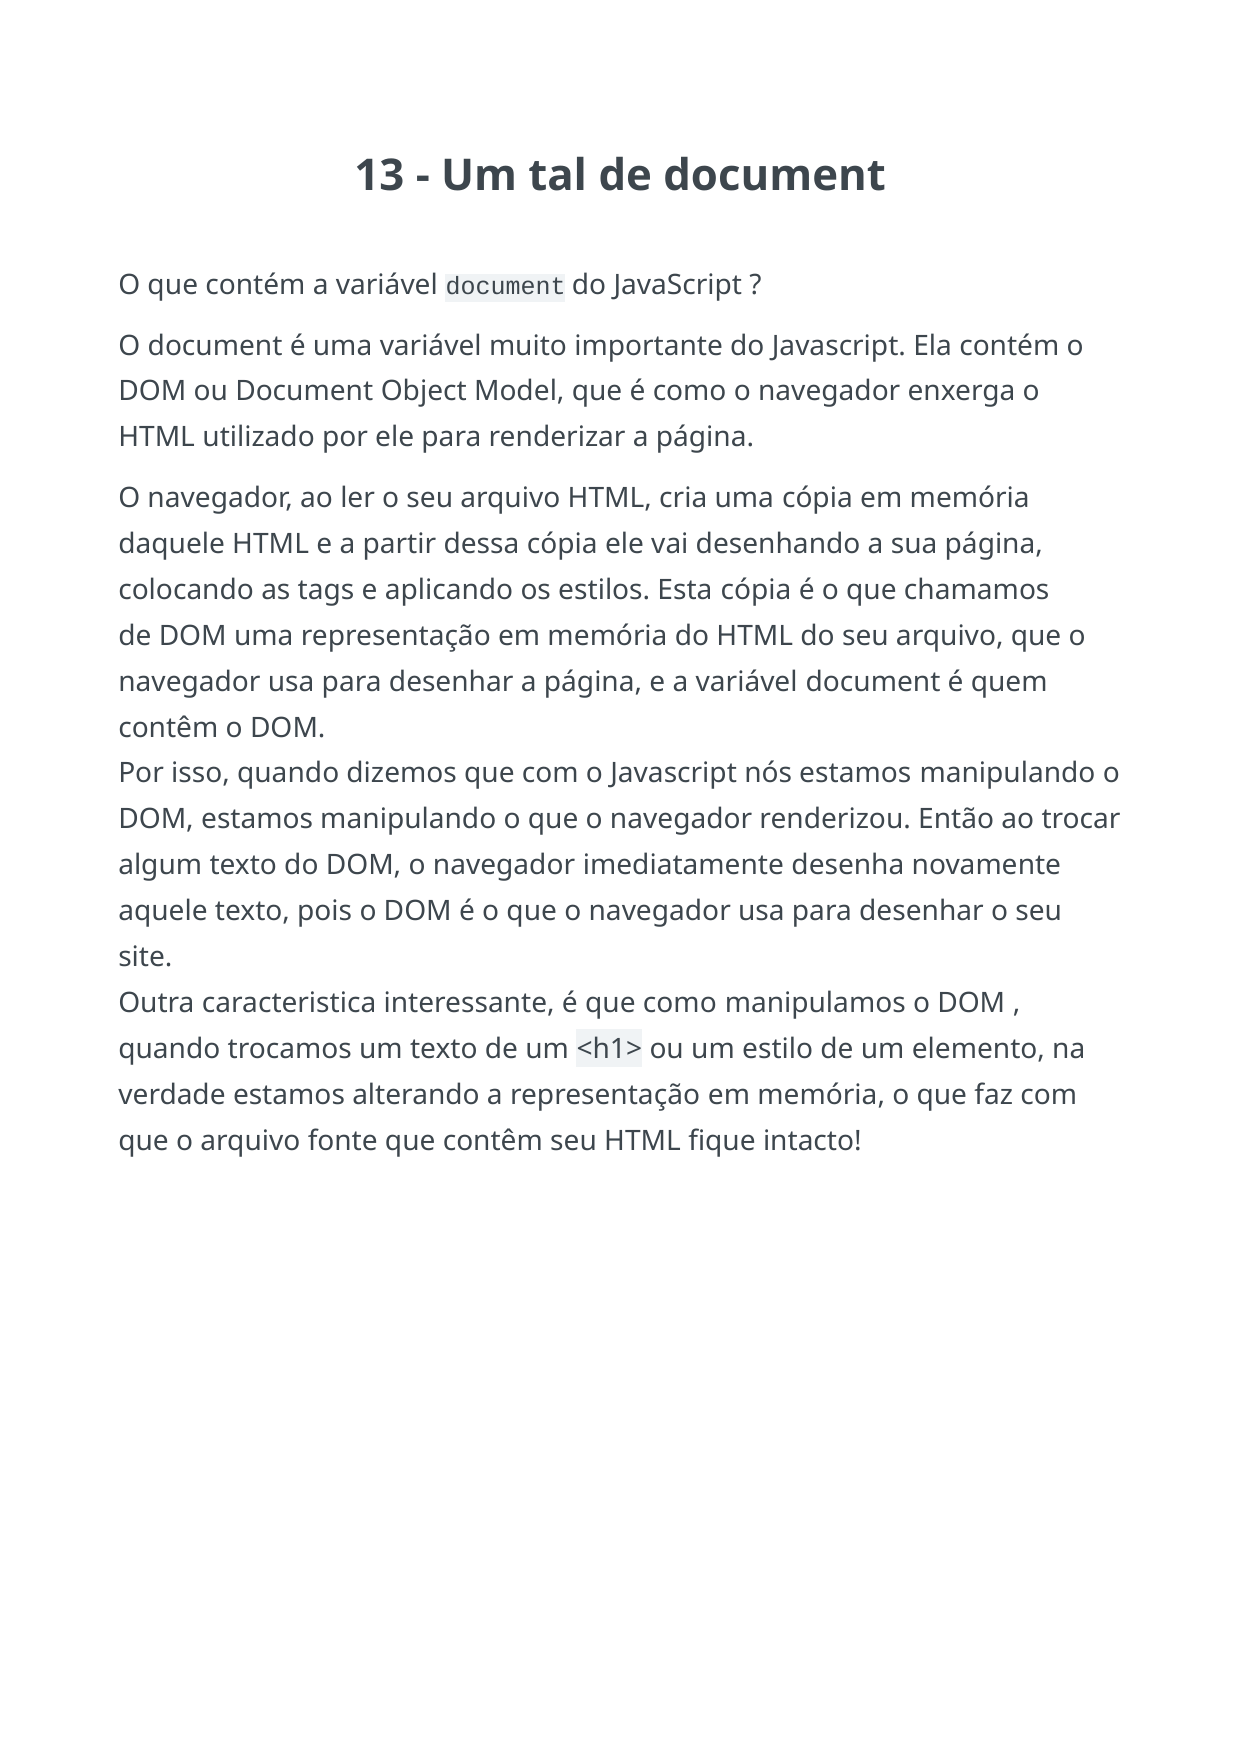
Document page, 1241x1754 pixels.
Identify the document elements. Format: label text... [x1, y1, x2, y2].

text O navegador, ao ler o seu arquivo HTML, cria uma cópia em memória daquele HTML e a partir dessa cópia ele vai desenhando a sua página, colocando as tags e aplicando os estilos. Esta cópia é o que chamamos de DOM uma representação em memória do HTML do seu arquivo, que o navegador usa para desenhar a página, e a variável document é quem contêm o DOM. [118, 477, 1122, 745]
text O document é uma variável muito importante do Javascript. Ela contém o DOM ou Document Object Model, que é como o navegador enxerga o HTML utilizado por ele para renderizar a página. [118, 325, 1122, 455]
text Outra caracteristica interessante, é que como manipulamos o DOM , quando trocamos um texto de um <h1> ou um estilo de um elemento, na verdade estamos alterando a representação em memória, o que faz com que o arquivo fonte que contêm seu HTML fique intacto! [118, 982, 1122, 1159]
subtitle 13 - Um tal de document [118, 143, 1122, 203]
text O que contém a variável document do JavaScript ? [118, 264, 1122, 303]
text Por isso, quando dizemos que com o Javascript nós estamos manipulando o DOM, estamos manipulando o que o navegador renderizou. Então ao trocar algum texto do DOM, o navegador imediatamente desenha novamente aquele texto, pois o DOM é o que o navegador usa para desenhar o seu site. [118, 753, 1122, 975]
